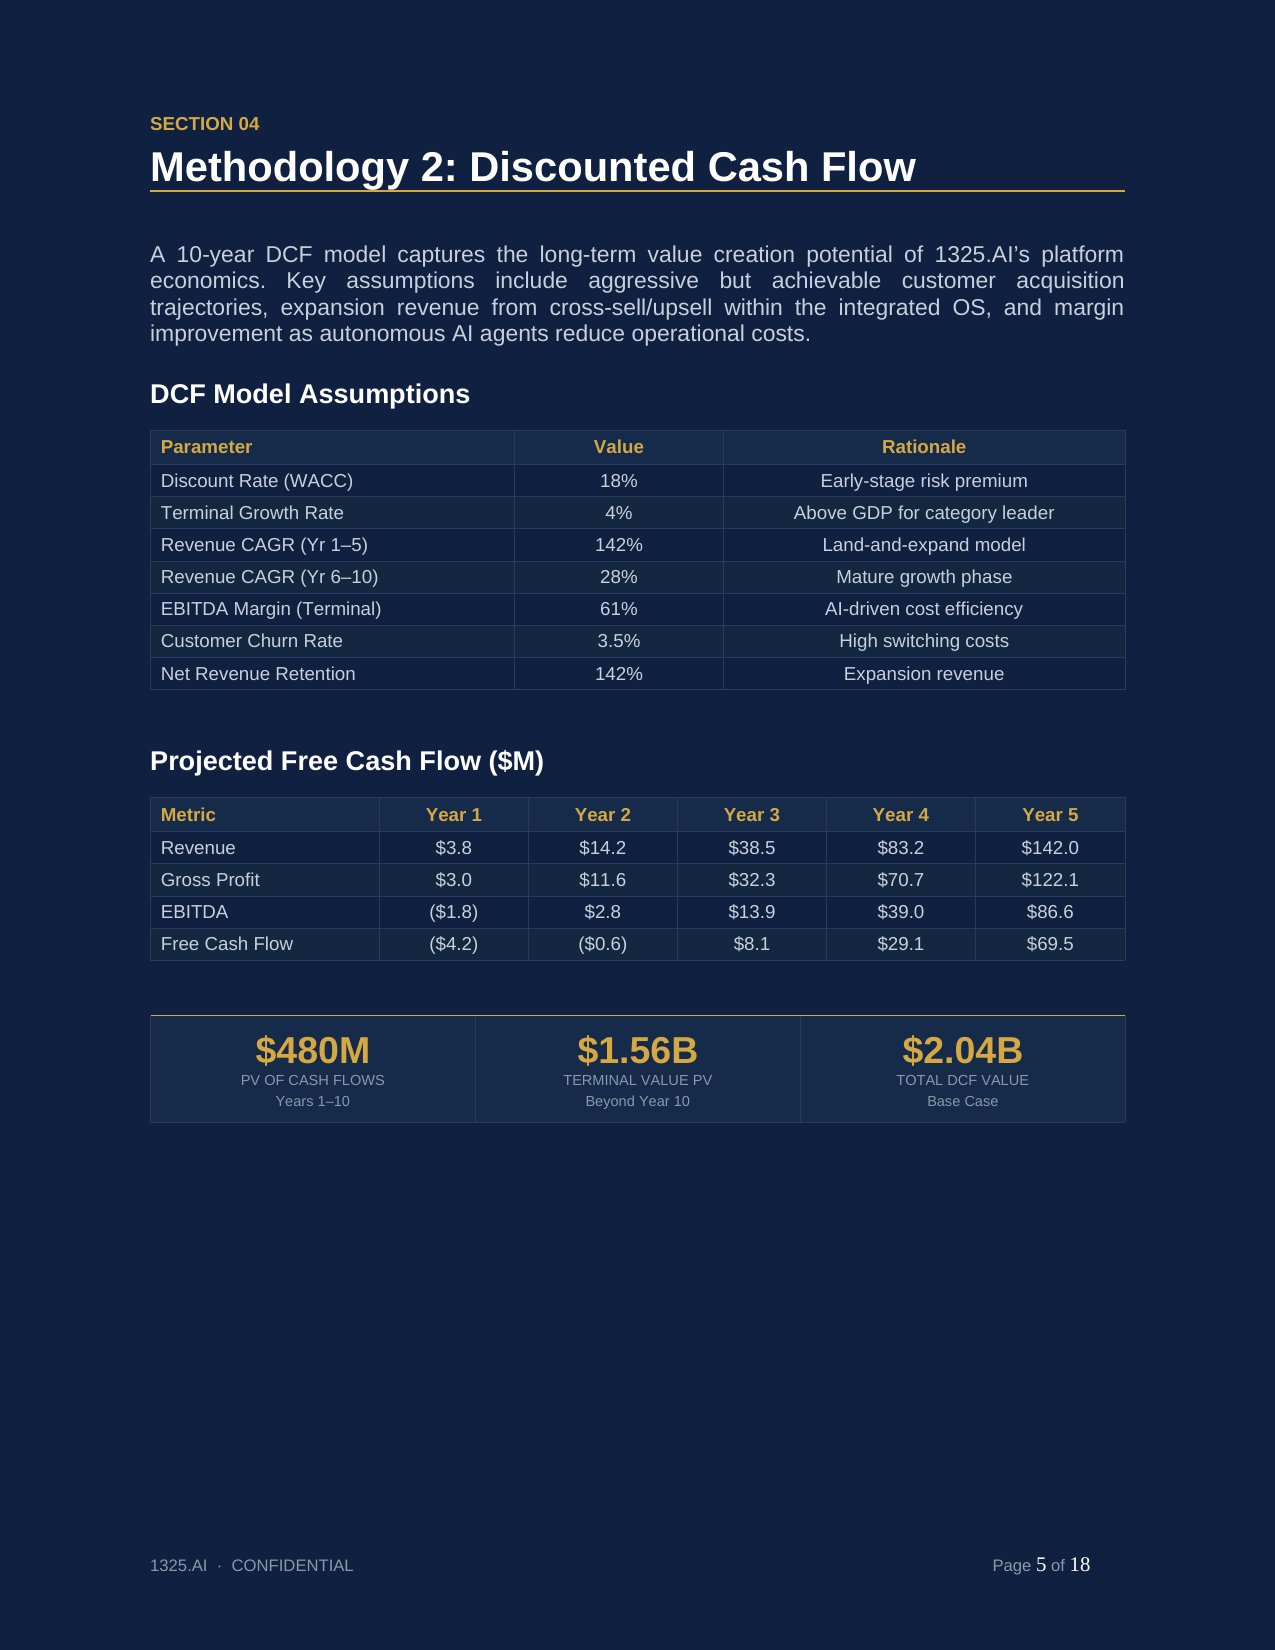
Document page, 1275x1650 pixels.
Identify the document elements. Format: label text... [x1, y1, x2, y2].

table_cell $83.2 [827, 832, 975, 863]
table_cell AI-driven cost efficiency [724, 594, 1125, 625]
table_cell $29.1 [827, 929, 975, 960]
table_cell 28% [515, 562, 723, 593]
table_cell $142.0 [976, 832, 1125, 863]
table_cell $8.1 [678, 929, 826, 960]
table_cell Net Revenue Retention [151, 658, 514, 689]
table_cell Discount Rate (WACC) [151, 465, 514, 496]
table_cell 18% [515, 465, 723, 496]
table_cell Revenue CAGR (Yr 1–5) [151, 529, 514, 561]
table_cell Terminal Growth Rate [151, 497, 514, 528]
table_cell 61% [515, 594, 723, 625]
table_cell ($1.8) [380, 897, 528, 928]
table_cell Above GDP for category leader [724, 497, 1125, 528]
table_cell Gross Profit [151, 864, 379, 896]
table_cell $70.7 [827, 864, 975, 896]
table_cell $86.6 [976, 897, 1125, 928]
table_header Metric [151, 798, 379, 831]
table_header Year 2 [529, 798, 677, 831]
table_cell Revenue [151, 832, 379, 863]
table_cell 4% [515, 497, 723, 528]
table_header Rationale [724, 431, 1125, 464]
table_header $2.04B TOTAL DCF VALUE Base Case [801, 1016, 1125, 1122]
text A 10-year DCF model captures the long-term value creation potential of 1325.AI’s platform economics. Key assumptions include aggressive but achievable customer acquisition trajectories, expansion revenue from cross-sell/upsell within the integrated OS, and margin improvement as autonomous AI agents reduce operational costs. [150, 241, 1125, 346]
table_cell Expansion revenue [724, 658, 1125, 689]
table_cell ($0.6) [529, 929, 677, 960]
table_cell $3.8 [380, 832, 528, 863]
text DCF Model Assumptions [150, 378, 1125, 409]
table_cell $14.2 [529, 832, 677, 863]
table_cell $38.5 [678, 832, 826, 863]
table_cell Mature growth phase [724, 562, 1125, 593]
table_cell Land-and-expand model [724, 529, 1125, 561]
table_cell ($4.2) [380, 929, 528, 960]
table_cell $32.3 [678, 864, 826, 896]
text Methodology 2: Discounted Cash Flow [150, 142, 1125, 190]
table_cell High switching costs [724, 626, 1125, 657]
table_cell EBITDA [151, 897, 379, 928]
table_header Parameter [151, 431, 514, 464]
table_cell $69.5 [976, 929, 1125, 960]
table_cell $2.8 [529, 897, 677, 928]
text Projected Free Cash Flow ($M) [150, 745, 1125, 776]
table_cell $39.0 [827, 897, 975, 928]
table_cell $3.0 [380, 864, 528, 896]
table_header Year 3 [678, 798, 826, 831]
table_cell EBITDA Margin (Terminal) [151, 594, 514, 625]
table_header Year 1 [380, 798, 528, 831]
table_cell Revenue CAGR (Yr 6–10) [151, 562, 514, 593]
text SECTION 04 [150, 112, 1125, 134]
table_cell $122.1 [976, 864, 1125, 896]
table_cell Customer Churn Rate [151, 626, 514, 657]
table_cell Early-stage risk premium [724, 465, 1125, 496]
table_header Year 4 [827, 798, 975, 831]
table_header Year 5 [976, 798, 1125, 831]
table_cell 3.5% [515, 626, 723, 657]
table_header Value [515, 431, 723, 464]
table_cell Free Cash Flow [151, 929, 379, 960]
table_cell $11.6 [529, 864, 677, 896]
table_header $1.56B TERMINAL VALUE PV Beyond Year 10 [476, 1016, 800, 1122]
table_cell 142% [515, 529, 723, 561]
table_cell $13.9 [678, 897, 826, 928]
table_header $480M PV OF CASH FLOWS Years 1–10 [151, 1016, 475, 1122]
table_cell 142% [515, 658, 723, 689]
